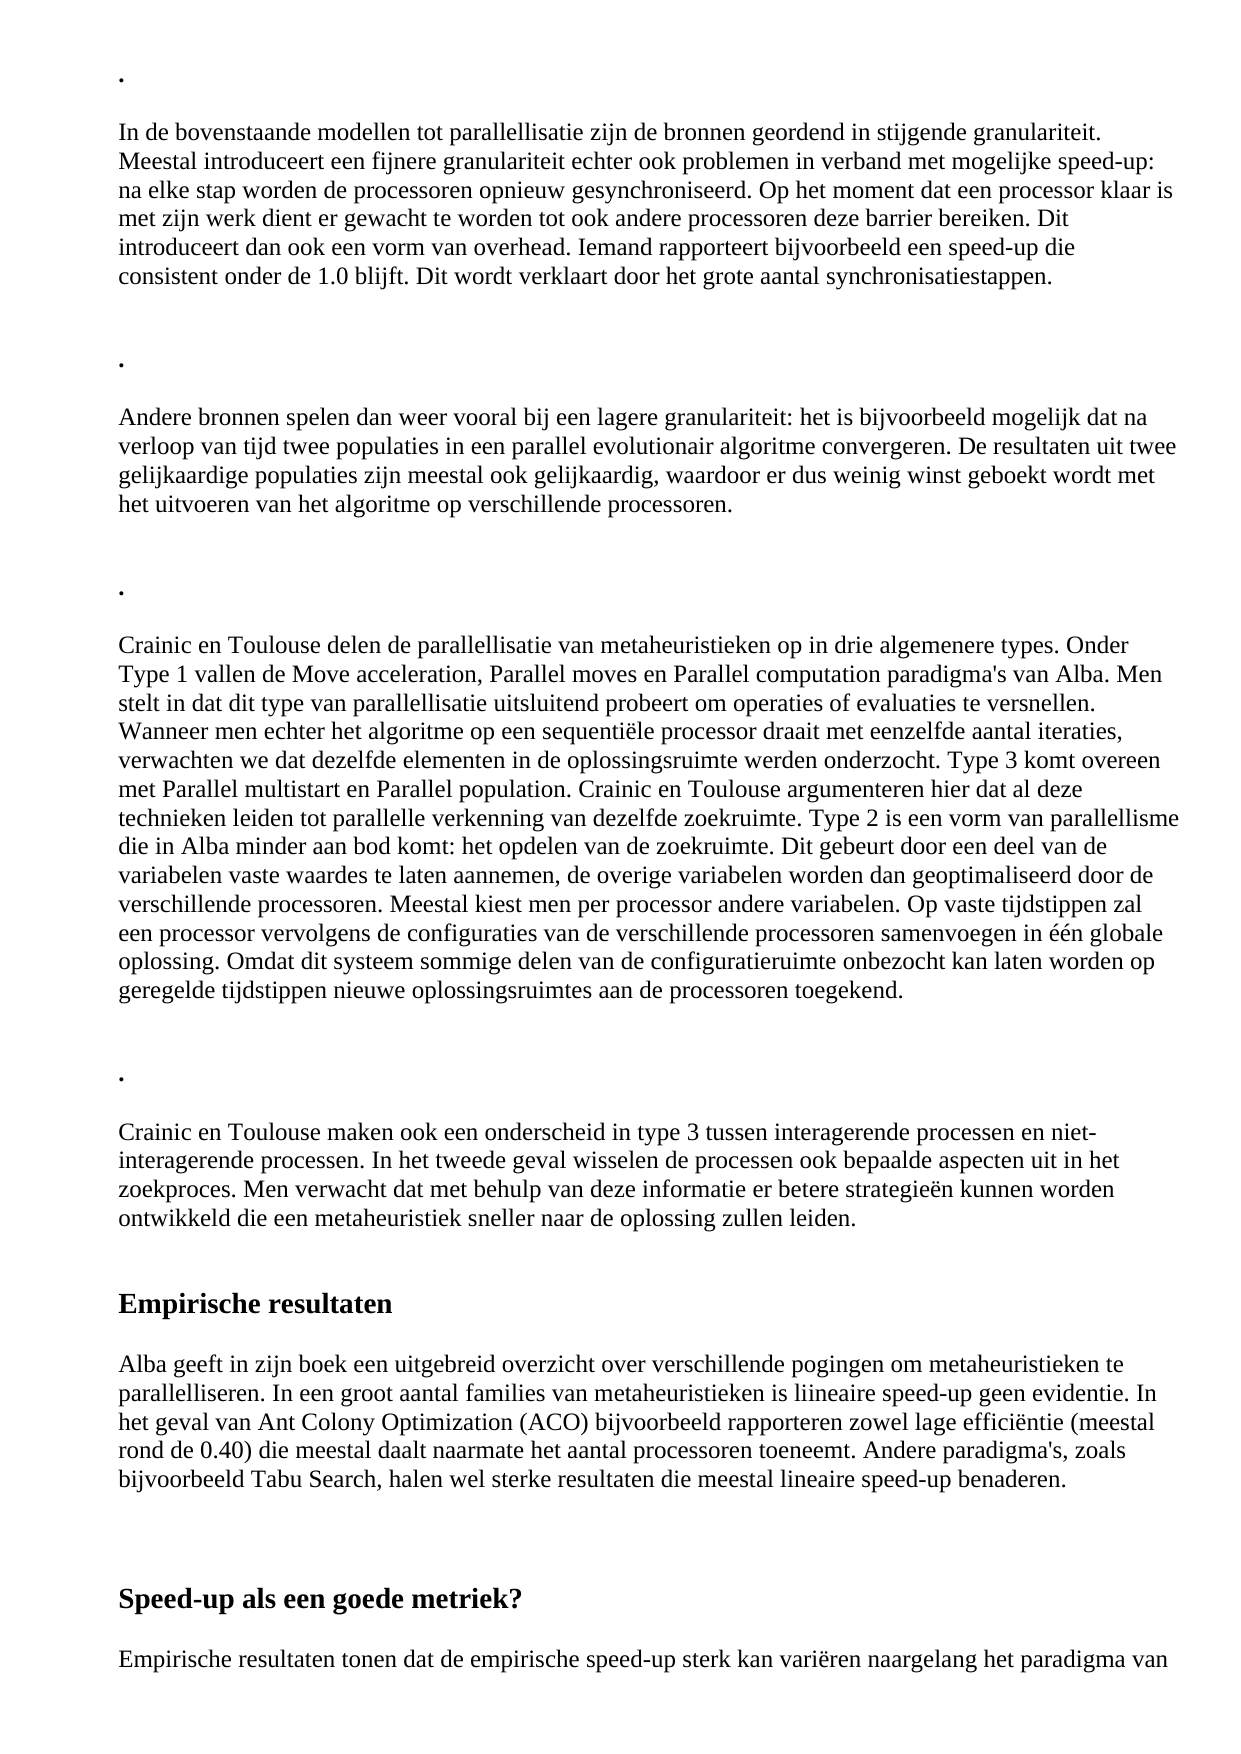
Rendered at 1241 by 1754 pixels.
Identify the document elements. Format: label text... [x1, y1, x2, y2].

subtitle Empirische resultaten [118, 1286, 1181, 1320]
text Crainic en Toulouse maken ook een onderscheid in type 3 tussen interagerende processen en niet-interagerende processen. In het tweede geval wisselen de processen ook bepaalde aspecten uit in het zoekproces. Men verwacht dat met behulp van deze informatie er betere strategieën kunnen worden ontwikkeld die een metaheuristiek sneller naar de oplossing zullen leiden. [118, 1117, 1181, 1232]
text Empirische resultaten tonen dat de empirische speed-up sterk kan variëren naargelang het paradigma van [118, 1644, 1181, 1673]
text Alba geeft in zijn boek een uitgebreid overzicht over verschillende pogingen om metaheuristieken te parallelliseren. In een groot aantal families van metaheuristieken is liineaire speed-up geen evidentie. In het geval van Ant Colony Optimization (ACO) bijvoorbeeld rapporteren zowel lage efficiëntie (meestal rond de 0.40) die meestal daalt naarmate het aantal processoren toeneemt. Andere paradigma's, zoals bijvoorbeeld Tabu Search, halen wel sterke resultaten die meestal lineaire speed-up benaderen. [118, 1349, 1181, 1493]
subtitle Speed-up als een goede metriek? [118, 1547, 1181, 1614]
subtitle . [118, 344, 1181, 373]
subtitle . [118, 59, 1181, 88]
text Crainic en Toulouse delen de parallellisatie van metaheuristieken op in drie algemenere types. Onder Type 1 vallen de Move acceleration, Parallel moves en Parallel computation paradigma's van Alba. Men stelt in dat dit type van parallellisatie uitsluitend probeert om operaties of evaluaties te versnellen. Wanneer men echter het algoritme op een sequentiële processor draait met eenzelfde aantal iteraties, verwachten we dat dezelfde elementen in de oplossingsruimte werden onderzocht. Type 3 komt overeen met Parallel multistart en Parallel population. Crainic en Toulouse argumenteren hier dat al deze technieken leiden tot parallelle verkenning van dezelfde zoekruimte. Type 2 is een vorm van parallellisme die in Alba minder aan bod komt: het opdelen van de zoekruimte. Dit gebeurt door een deel van de variabelen vaste waardes te laten aannemen, de overige variabelen worden dan geoptimaliseerd door de verschillende processoren. Meestal kiest men per processor andere variabelen. Op vaste tijdstippen zal een processor vervolgens de configuraties van de verschillende processoren samenvoegen in één globale oplossing. Omdat dit systeem sommige delen van de configuratieruimte onbezocht kan laten worden op geregelde tijdstippen nieuwe oplossingsruimtes aan de processoren toegekend. [118, 630, 1181, 1004]
subtitle . [118, 572, 1181, 601]
text Andere bronnen spelen dan weer vooral bij een lagere granulariteit: het is bijvoorbeeld mogelijk dat na verloop van tijd twee populaties in een parallel evolutionair algoritme convergeren. De resultaten uit twee gelijkaardige populaties zijn meestal ook gelijkaardig, waardoor er dus weinig winst geboekt wordt met het uitvoeren van het algoritme op verschillende processoren. [118, 402, 1181, 517]
subtitle . [118, 1058, 1181, 1087]
text In de bovenstaande modellen tot parallellisatie zijn de bronnen geordend in stijgende granulariteit. Meestal introduceert een fijnere granulariteit echter ook problemen in verband met mogelijke speed-up: na elke stap worden de processoren opnieuw gesynchroniseerd. Op het moment dat een processor klaar is met zijn werk dient er gewacht te worden tot ook andere processoren deze barrier bereiken. Dit introduceert dan ook een vorm van overhead. Iemand rapporteert bijvoorbeeld een speed-up die consistent onder de 1.0 blijft. Dit wordt verklaart door het grote aantal synchronisatiestappen. [118, 117, 1181, 290]
